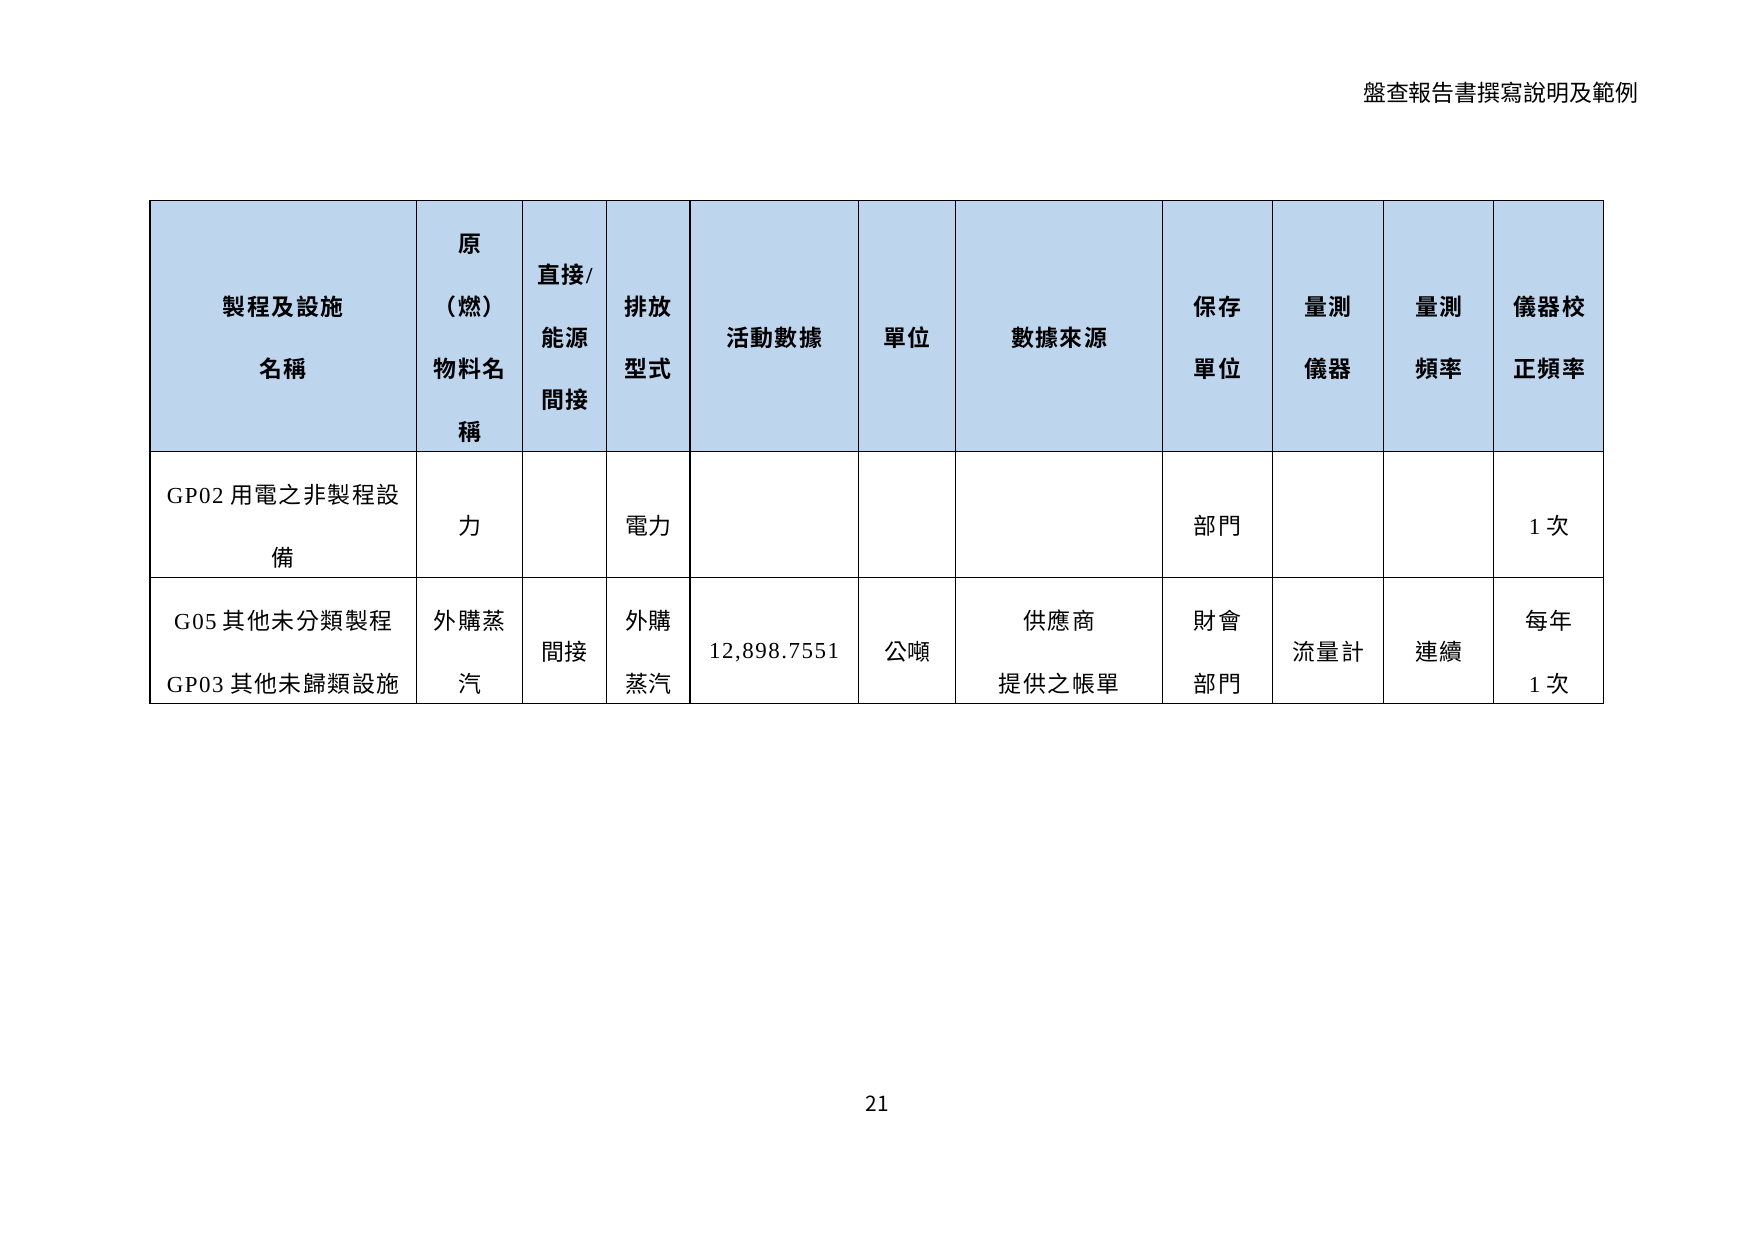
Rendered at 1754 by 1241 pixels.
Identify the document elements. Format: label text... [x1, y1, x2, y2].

table_header 量測 頻率 [1384, 201, 1493, 451]
table_header 儀器校正頻率 [1494, 201, 1603, 451]
table_cell 公噸 [859, 578, 955, 703]
table_cell 電力 [607, 452, 689, 577]
table_header 量測 儀器 [1273, 201, 1383, 451]
table_cell [523, 452, 606, 577]
table_header 數據來源 [956, 201, 1162, 451]
table_header 保存 單位 [1163, 201, 1272, 451]
table_header 直接/能源間接 [523, 201, 606, 451]
table_header 單位 [859, 201, 955, 451]
table_cell 部門 [1163, 452, 1272, 577]
table_header 活動數據 [691, 201, 858, 451]
table_cell [1273, 452, 1383, 577]
table_cell 力 [417, 452, 522, 577]
table_cell [956, 452, 1162, 577]
table_cell 1次 [1494, 452, 1603, 577]
table_cell 外購蒸汽 [607, 578, 689, 703]
table_cell [859, 452, 955, 577]
table_cell 每年 1次 [1494, 578, 1603, 703]
table_cell 間接 [523, 578, 606, 703]
table_header 原（燃）物料名稱 [417, 201, 522, 451]
table_cell GP02用電之非製程設備 [151, 452, 416, 577]
table_cell G05其他未分類製程 GP03其他未歸類設施 [151, 578, 416, 703]
table_header 排放 型式 [607, 201, 689, 451]
table_cell 供應商 提供之帳單 [956, 578, 1162, 703]
table_cell [691, 452, 858, 577]
table_cell 財會 部門 [1163, 578, 1272, 703]
table_cell 流量計 [1273, 578, 1383, 703]
table_cell 12,898.7551 [691, 578, 858, 703]
table_cell [1384, 452, 1493, 577]
table_header 製程及設施 名稱 [151, 201, 416, 451]
table_cell 外購蒸汽 [417, 578, 522, 703]
table_cell 連續 [1384, 578, 1493, 703]
